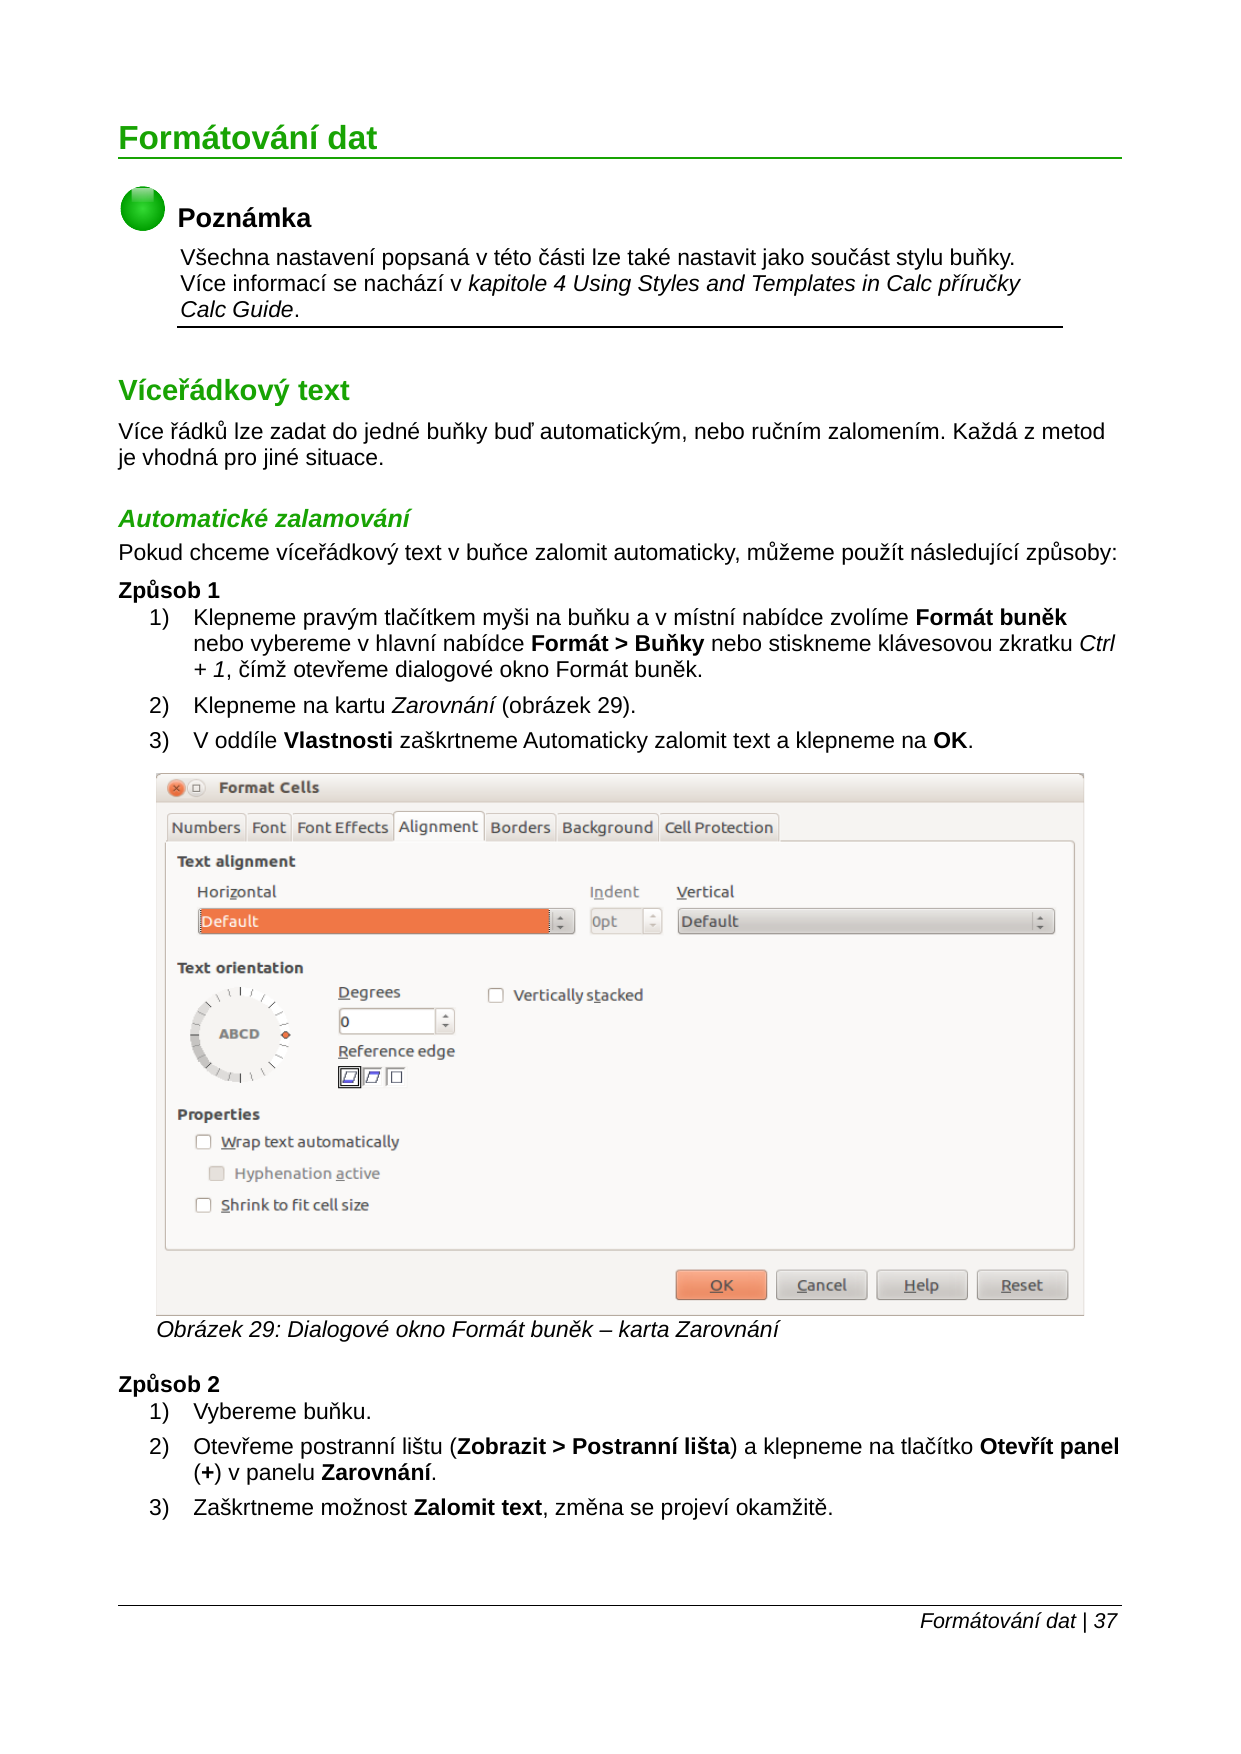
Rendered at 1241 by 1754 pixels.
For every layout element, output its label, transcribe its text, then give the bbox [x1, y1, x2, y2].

list Zaškrtneme možnost Zalomit text, změna se projeví okamžitě. [169, 1494, 1122, 1521]
subtitle Poznámka [118, 184, 1122, 233]
text Pokud chceme víceřádkový text v buňce zalomit automaticky, můžeme použít následující způsoby: [118, 538, 1122, 565]
picture [156, 773, 1085, 1316]
text Způsob 2 [118, 1371, 1122, 1398]
list Otevřeme postranní lištu (Zobrazit > Postranní lišta) a klepneme na tlačítko Otevřít panel (+) v panelu Zarovnání. [169, 1433, 1122, 1486]
list V oddíle Vlastnosti zaškrtneme Automaticky zalomit text a klepneme na OK. [169, 727, 1122, 753]
list Vybereme buňku. [169, 1398, 1122, 1424]
text Způsob 1 [118, 577, 1122, 604]
text Všechna nastavení popsaná v této části lze také nastavit jako součást stylu buňky. Více informací se nachází v kapitole 4 Using Styles and Templates in Calc příručky Calc Guide. [177, 241, 1063, 326]
subtitle Víceřádkový text [118, 373, 1122, 406]
list Klepneme pravým tlačítkem myši na buňku a v místní nabídce zvolíme Formát buněk nebo vybereme v hlavní nabídce Formát > Buňky nebo stiskneme klávesovou zkratku Ctrl + 1, čímž otevřeme dialogové okno Formát buněk. [169, 604, 1122, 683]
text Více řádků lze zadat do jedné buňky buď automatickým, nebo ručním zalomením. Každá z metod je vhodná pro jiné situace. [118, 418, 1122, 471]
list Klepneme na kartu Zarovnání (obrázek 29). [169, 692, 1122, 718]
subtitle Formátování dat [118, 118, 1122, 157]
text Obrázek 29: Dialogové okno Formát buněk – karta Zarovnání [156, 1316, 1084, 1342]
subtitle Automatické zalamování [118, 504, 1122, 532]
